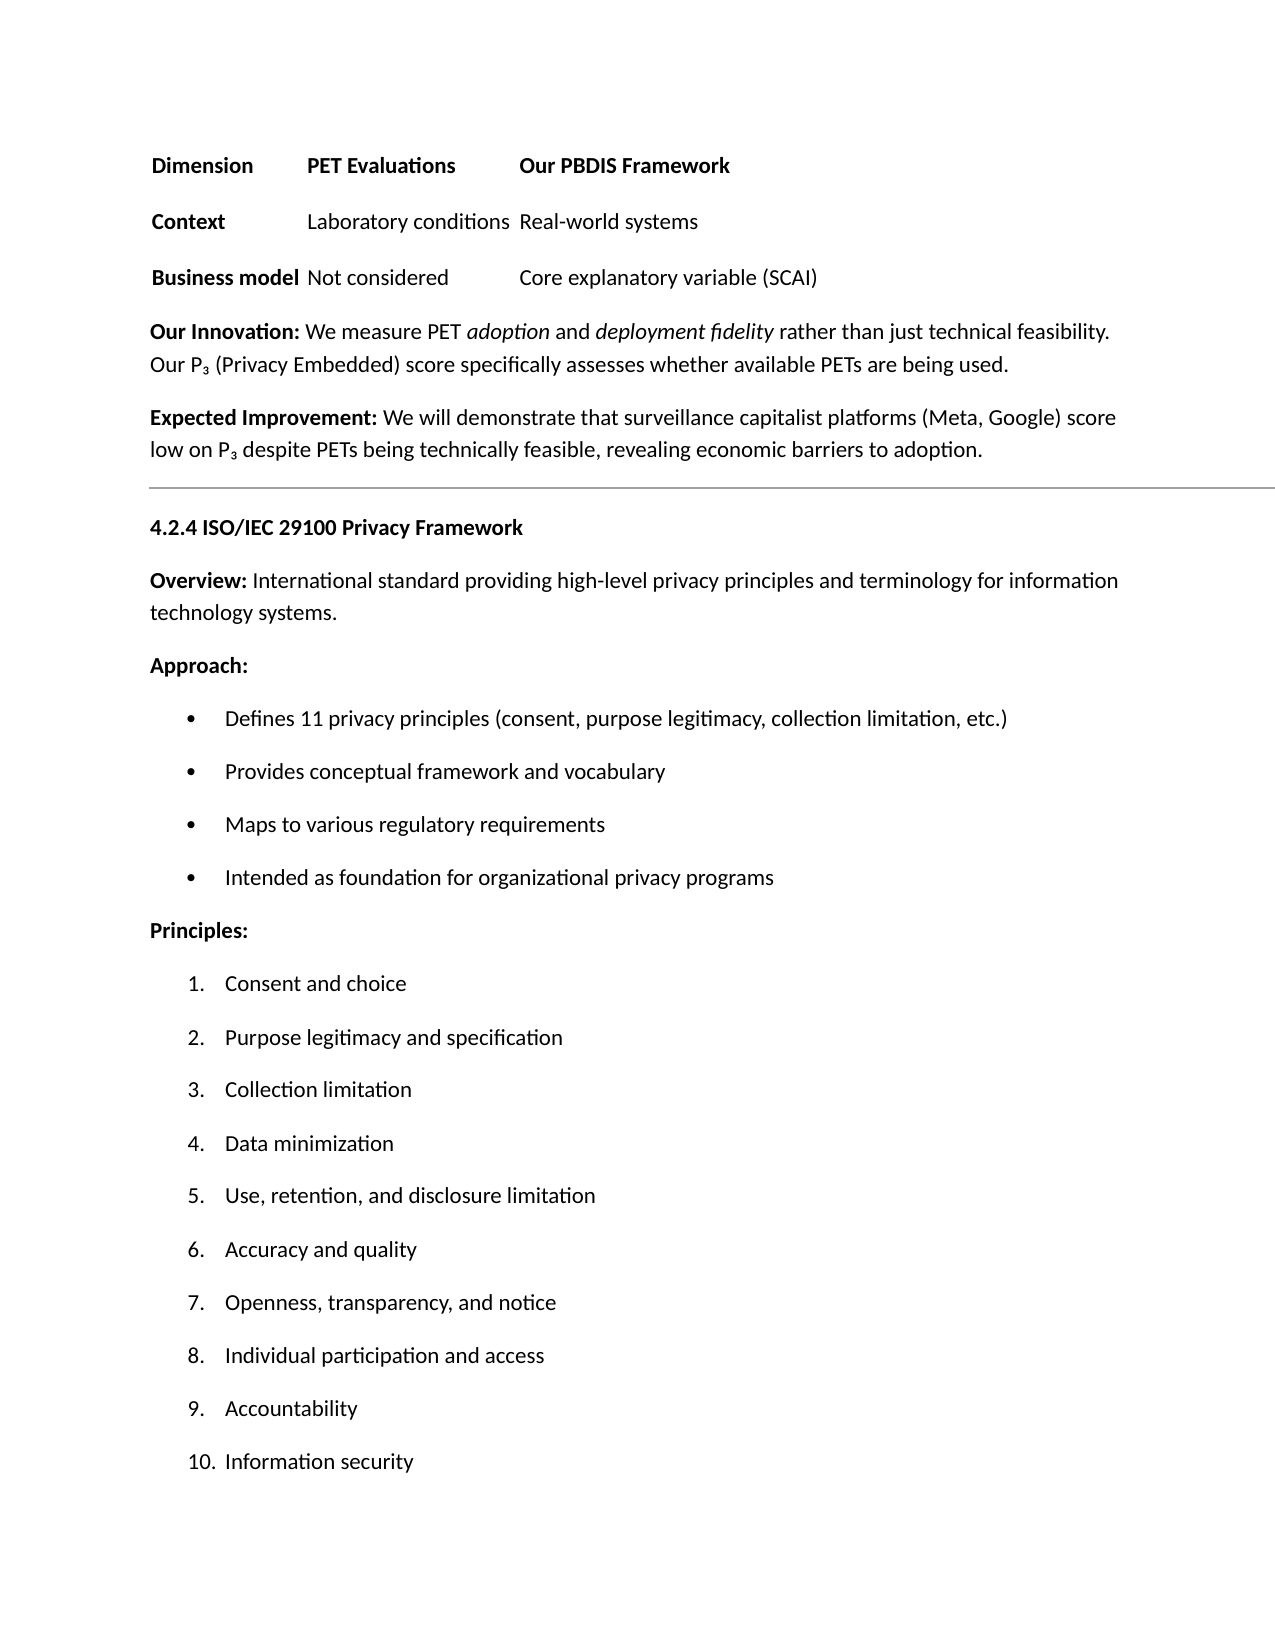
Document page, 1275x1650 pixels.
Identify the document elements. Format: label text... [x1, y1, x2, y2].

text Expected Improvement: We will demonstrate that surveillance capitalist platforms (Meta, Google) score low on P₃ despite PETs being technically feasible, revealing economic barriers to adoption. [150, 403, 1125, 463]
list Maps to various regulatory requirements [187, 811, 1125, 838]
table_header Dimension [150, 150, 306, 206]
table_cell Not considered [306, 262, 518, 317]
table_header PET Evaluations [306, 150, 518, 206]
text 4.2.4 ISO/IEC 29100 Privacy Framework [150, 513, 1125, 541]
list Information security [187, 1447, 1125, 1475]
table_cell Real-world systems [518, 206, 824, 262]
text Overview: International standard providing high-level privacy principles and terminology for information technology systems. [150, 566, 1125, 626]
list Consent and choice [187, 969, 1125, 998]
list Accuracy and quality [187, 1235, 1125, 1263]
table_header Our PBDIS Framework [518, 150, 824, 206]
text Principles: [150, 917, 1125, 944]
table_cell Laboratory conditions [306, 206, 518, 262]
list Individual participation and access [187, 1341, 1125, 1369]
list Openness, transparency, and notice [187, 1288, 1125, 1316]
table_cell Business model [150, 262, 306, 317]
table_cell Context [150, 206, 306, 262]
list Provides conceptual framework and vocabulary [187, 757, 1125, 786]
list Intended as foundation for organizational privacy programs [187, 863, 1125, 892]
list Purpose legitimacy and specification [187, 1023, 1125, 1051]
list Collection limitation [187, 1076, 1125, 1104]
text Approach: [150, 651, 1125, 679]
table_cell Core explanatory variable (SCAI) [518, 262, 824, 317]
list Defines 11 privacy principles (consent, purpose legitimacy, collection limitation, etc.) [187, 704, 1125, 732]
list Use, retention, and disclosure limitation [187, 1182, 1125, 1210]
list Data minimization [187, 1129, 1125, 1157]
list Accountability [187, 1394, 1125, 1422]
text Our Innovation: We measure PET adoption and deployment fidelity rather than just technical feasibility. Our P₃ (Privacy Embedded) score specifically assesses whether available PETs are being used. [150, 317, 1125, 378]
